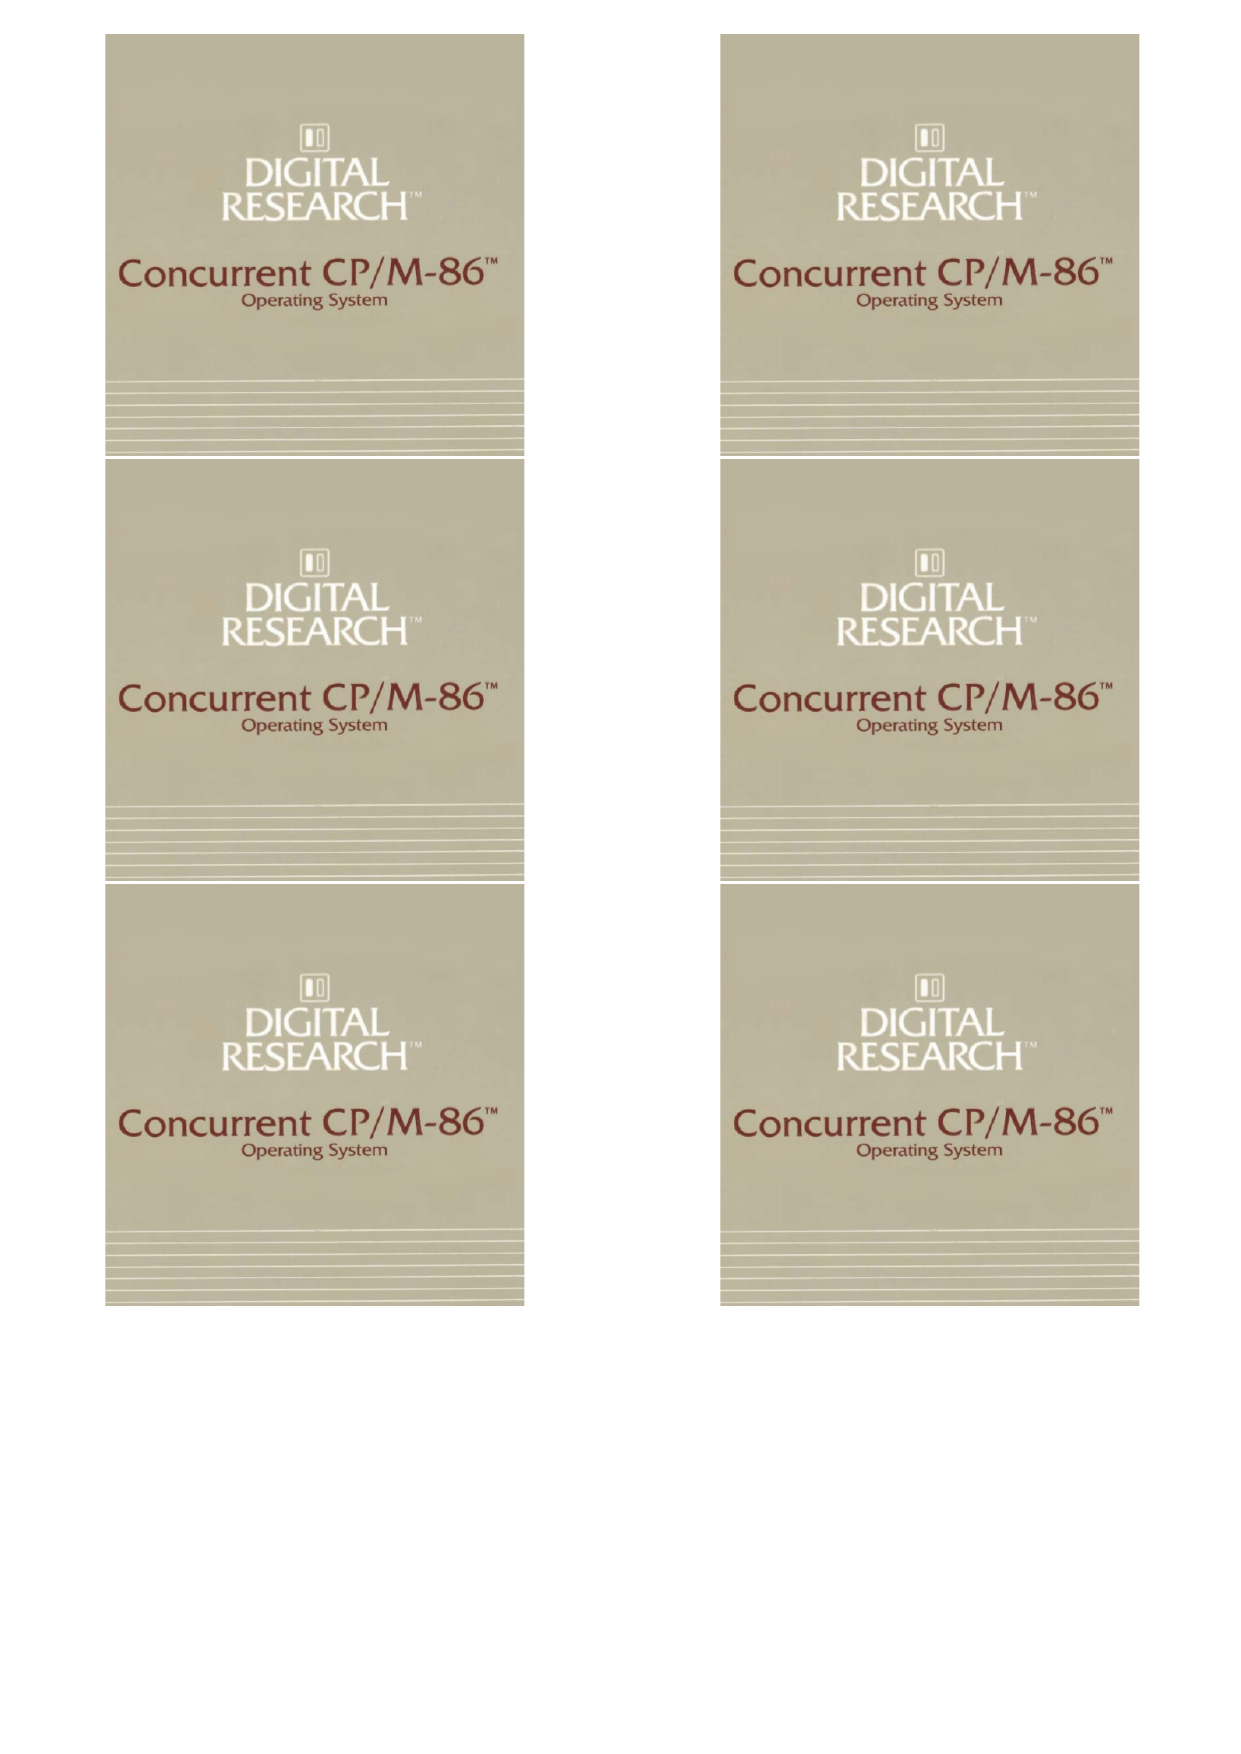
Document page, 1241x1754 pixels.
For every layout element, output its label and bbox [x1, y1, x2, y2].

table_cell [517, 881, 718, 1306]
picture [105, 459, 525, 881]
table_header [104, 31, 517, 456]
table_cell [517, 1306, 718, 1731]
picture [105, 34, 525, 456]
table_cell [104, 1306, 517, 1731]
table_cell [104, 881, 517, 1306]
picture [105, 884, 525, 1306]
picture [720, 884, 1140, 1306]
table_header [719, 31, 1132, 456]
picture [720, 459, 1140, 881]
table_cell [719, 456, 1132, 881]
table_cell [104, 456, 517, 881]
table_cell [719, 1306, 1132, 1731]
table_header [517, 31, 718, 456]
table_cell [517, 456, 718, 881]
table_cell [719, 881, 1132, 1306]
picture [720, 34, 1140, 456]
